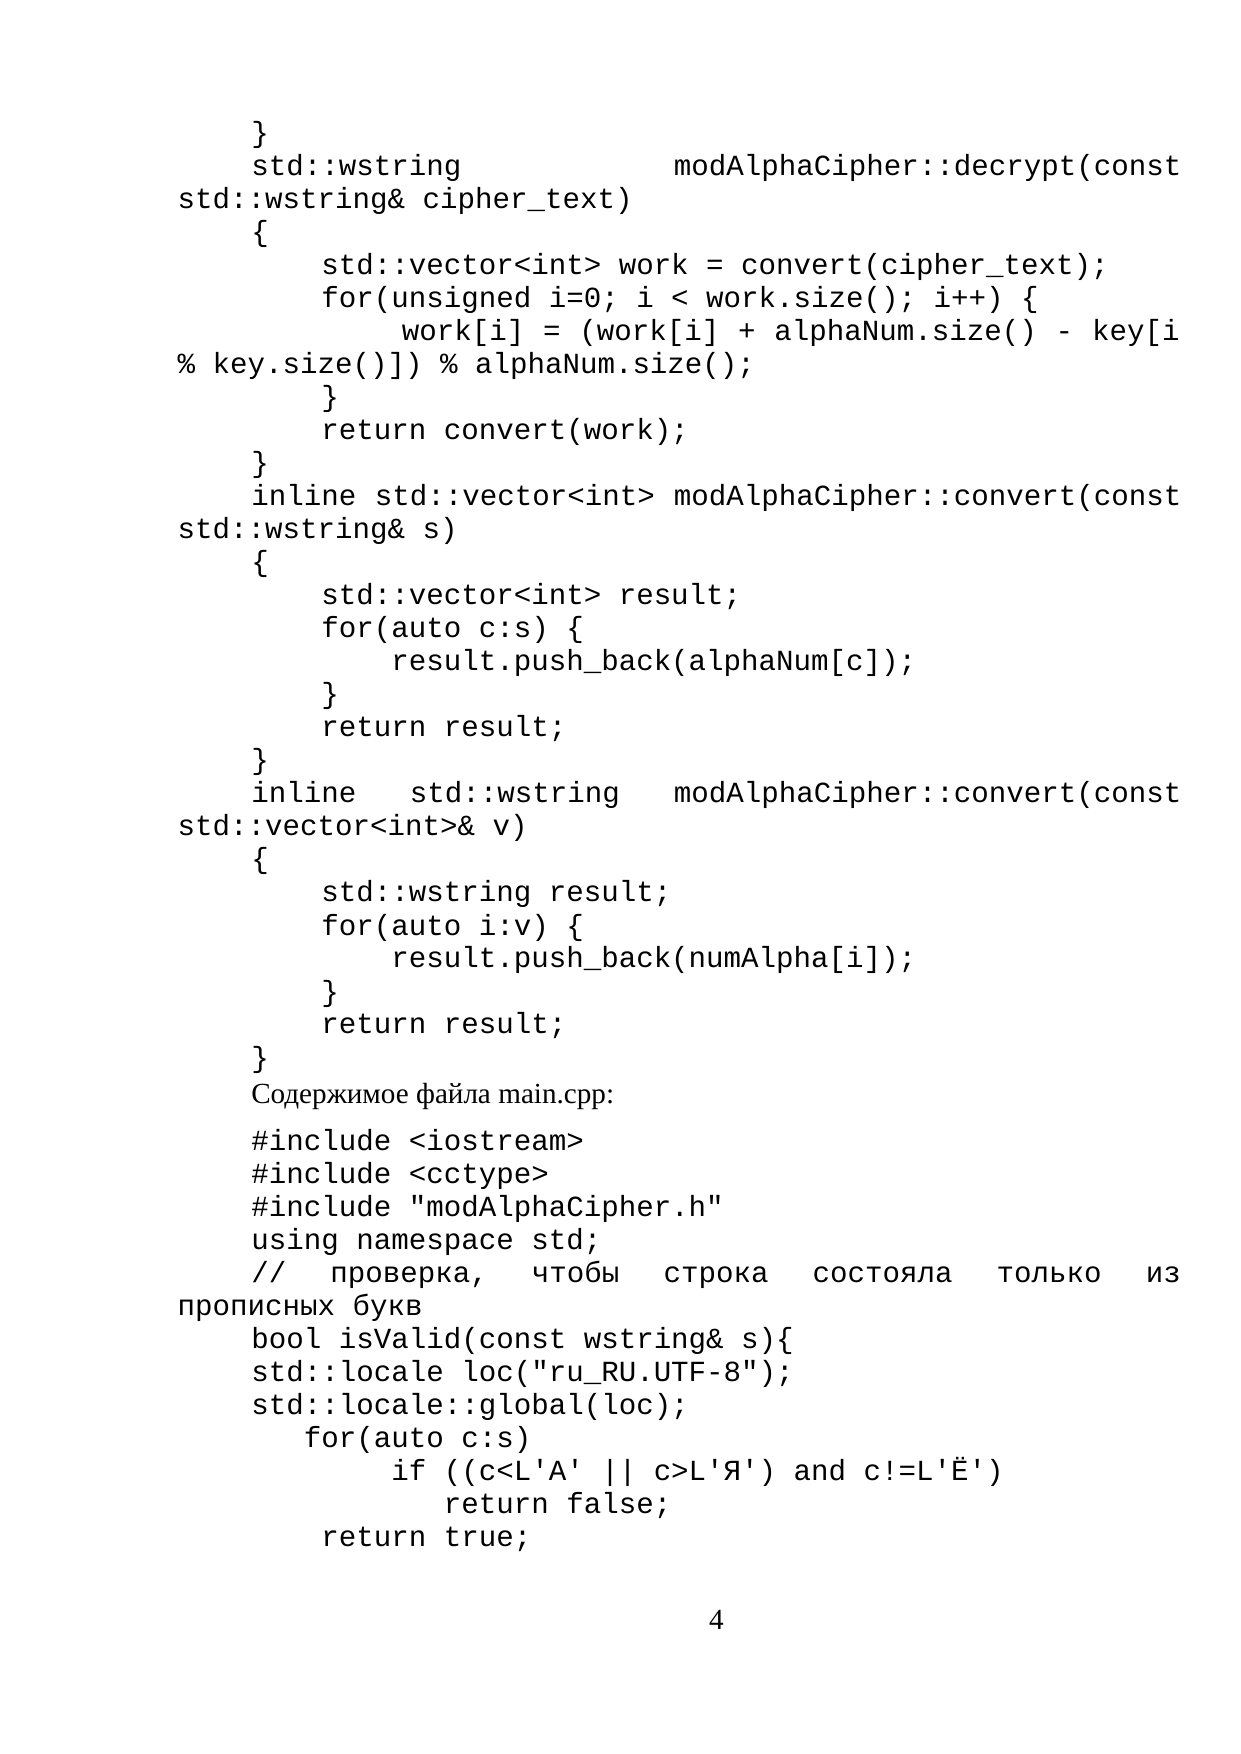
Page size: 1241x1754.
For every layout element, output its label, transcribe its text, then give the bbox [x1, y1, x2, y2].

text { [177, 217, 1181, 250]
text #include "modAlphaCipher.h" [177, 1192, 1181, 1225]
text } [177, 1043, 1181, 1076]
text return false; [177, 1489, 1181, 1522]
text using namespace std; [177, 1225, 1181, 1258]
text result.push_back(numAlpha[i]); [177, 944, 1181, 977]
text { [177, 844, 1181, 878]
text std::wstring result; [177, 878, 1181, 911]
text std::vector<int> result; [177, 580, 1181, 613]
text std::locale::global(loc); [177, 1390, 1181, 1423]
text for(unsigned i=0; i < work.size(); i++) { [177, 283, 1181, 316]
text } [177, 679, 1181, 712]
text return result; [177, 712, 1181, 746]
text // проверка, чтобы строка состояла только из прописных букв [177, 1258, 1181, 1324]
text if ((c<L'А' || c>L'Я') and c!=L'Ё') [177, 1456, 1181, 1489]
text } [177, 118, 1181, 151]
text for(auto c:s) { [177, 613, 1181, 646]
text } [177, 977, 1181, 1010]
text result.push_back(alphaNum[c]); [177, 646, 1181, 679]
text std::locale loc("ru_RU.UTF-8"); [177, 1357, 1181, 1390]
text inline std::wstring modAlphaCipher::convert(const std::vector<int>& v) [177, 778, 1181, 844]
text } [177, 382, 1181, 415]
text return result; [177, 1010, 1181, 1043]
text } [177, 746, 1181, 778]
text { [177, 547, 1181, 580]
text inline std::vector<int> modAlphaCipher::convert(const std::wstring& s) [177, 481, 1181, 547]
text } [177, 448, 1181, 481]
text return convert(work); [177, 415, 1181, 448]
text #include <cctype> [177, 1159, 1181, 1192]
text return true; [177, 1522, 1181, 1555]
text #include <iostream> [177, 1126, 1181, 1159]
text Содержимое файла main.cpp: [177, 1076, 1181, 1109]
text for(auto c:s) [177, 1423, 1181, 1456]
text work[i] = (work[i] + alphaNum.size() - key[i % key.size()]) % alphaNum.size(); [177, 316, 1181, 382]
text for(auto i:v) { [177, 911, 1181, 944]
text bool isValid(const wstring& s){ [177, 1324, 1181, 1357]
text std::wstring modAlphaCipher::decrypt(const std::wstring& cipher_text) [177, 151, 1181, 217]
text std::vector<int> work = convert(cipher_text); [177, 250, 1181, 283]
